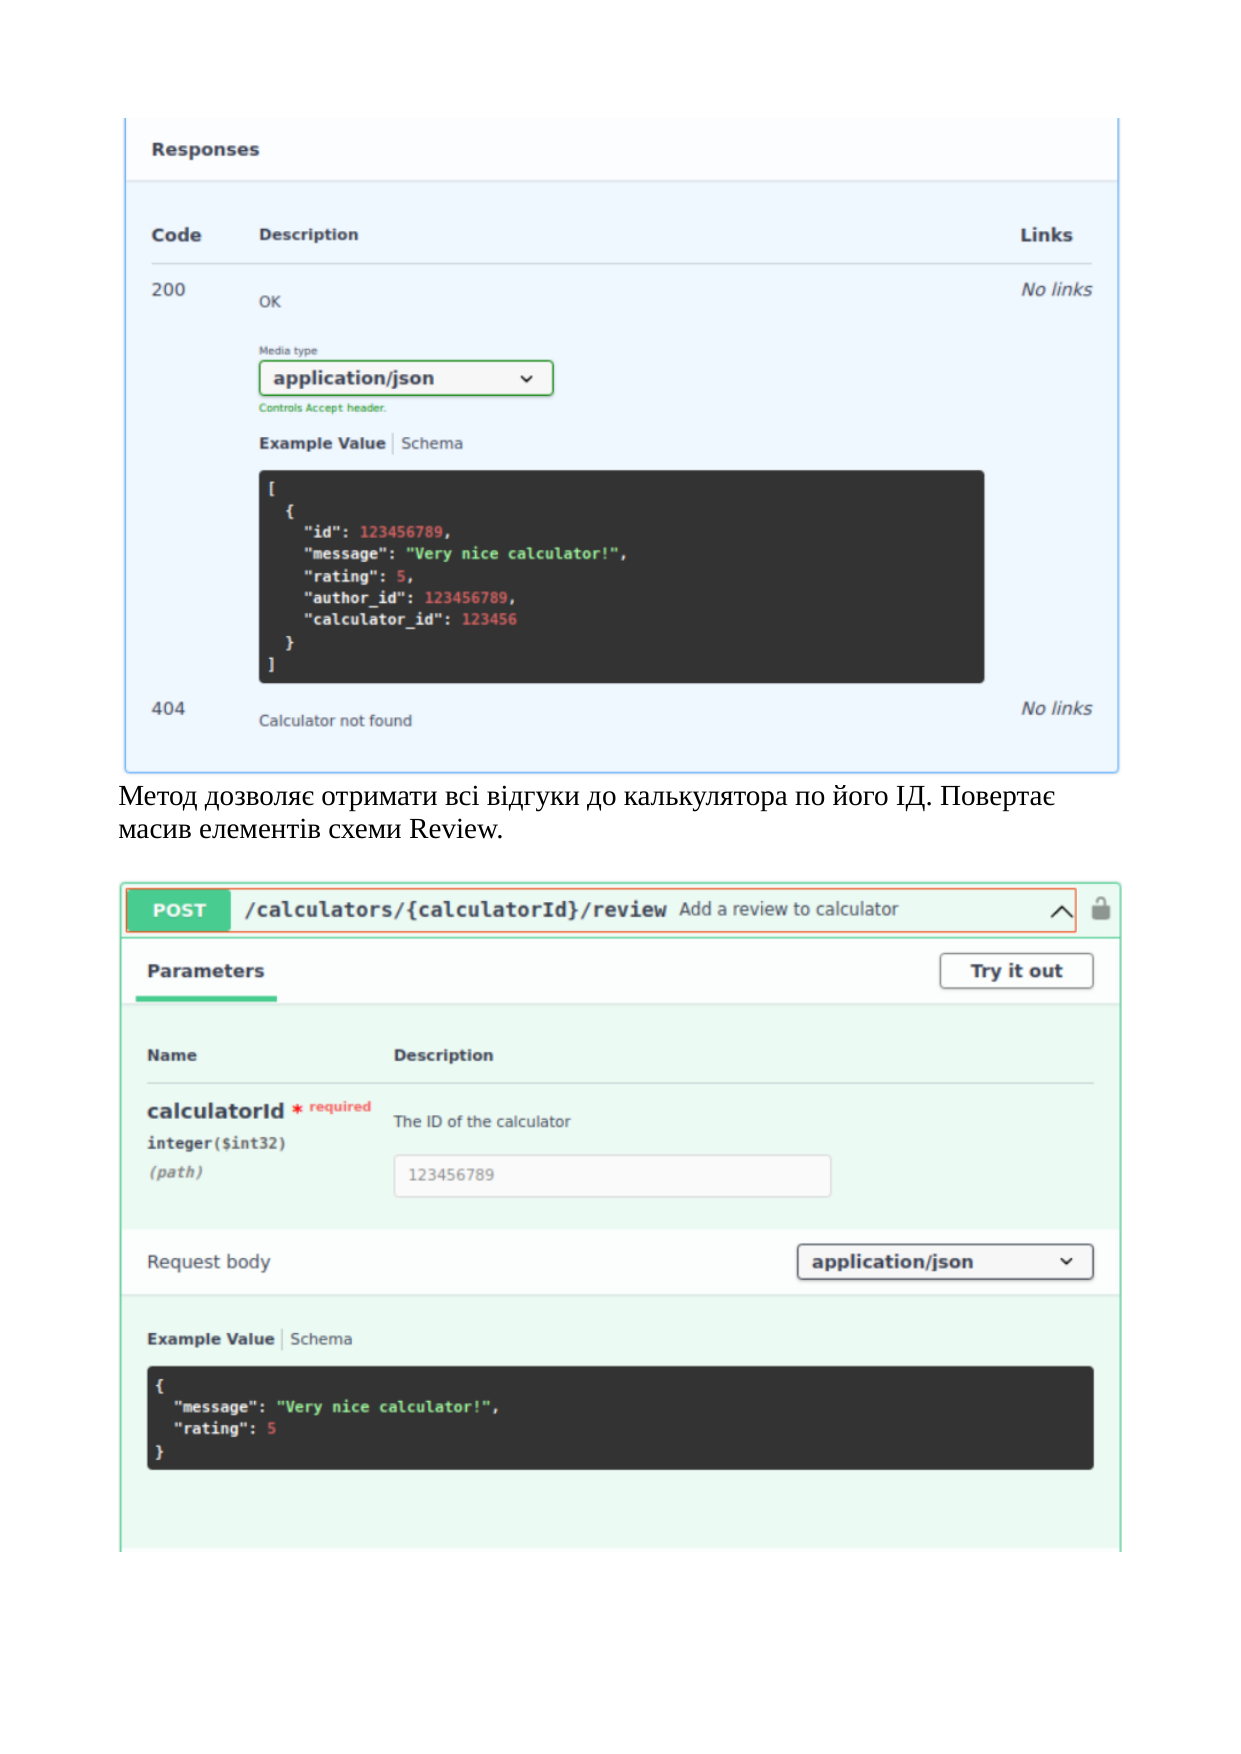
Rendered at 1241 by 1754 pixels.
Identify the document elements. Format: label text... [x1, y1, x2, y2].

text Метод дозволяє отримати всі відгуки до калькулятора по його ІД. Повертає масив елементів схеми Review. [118, 778, 1122, 845]
picture [118, 878, 1123, 1552]
picture [118, 118, 1123, 778]
